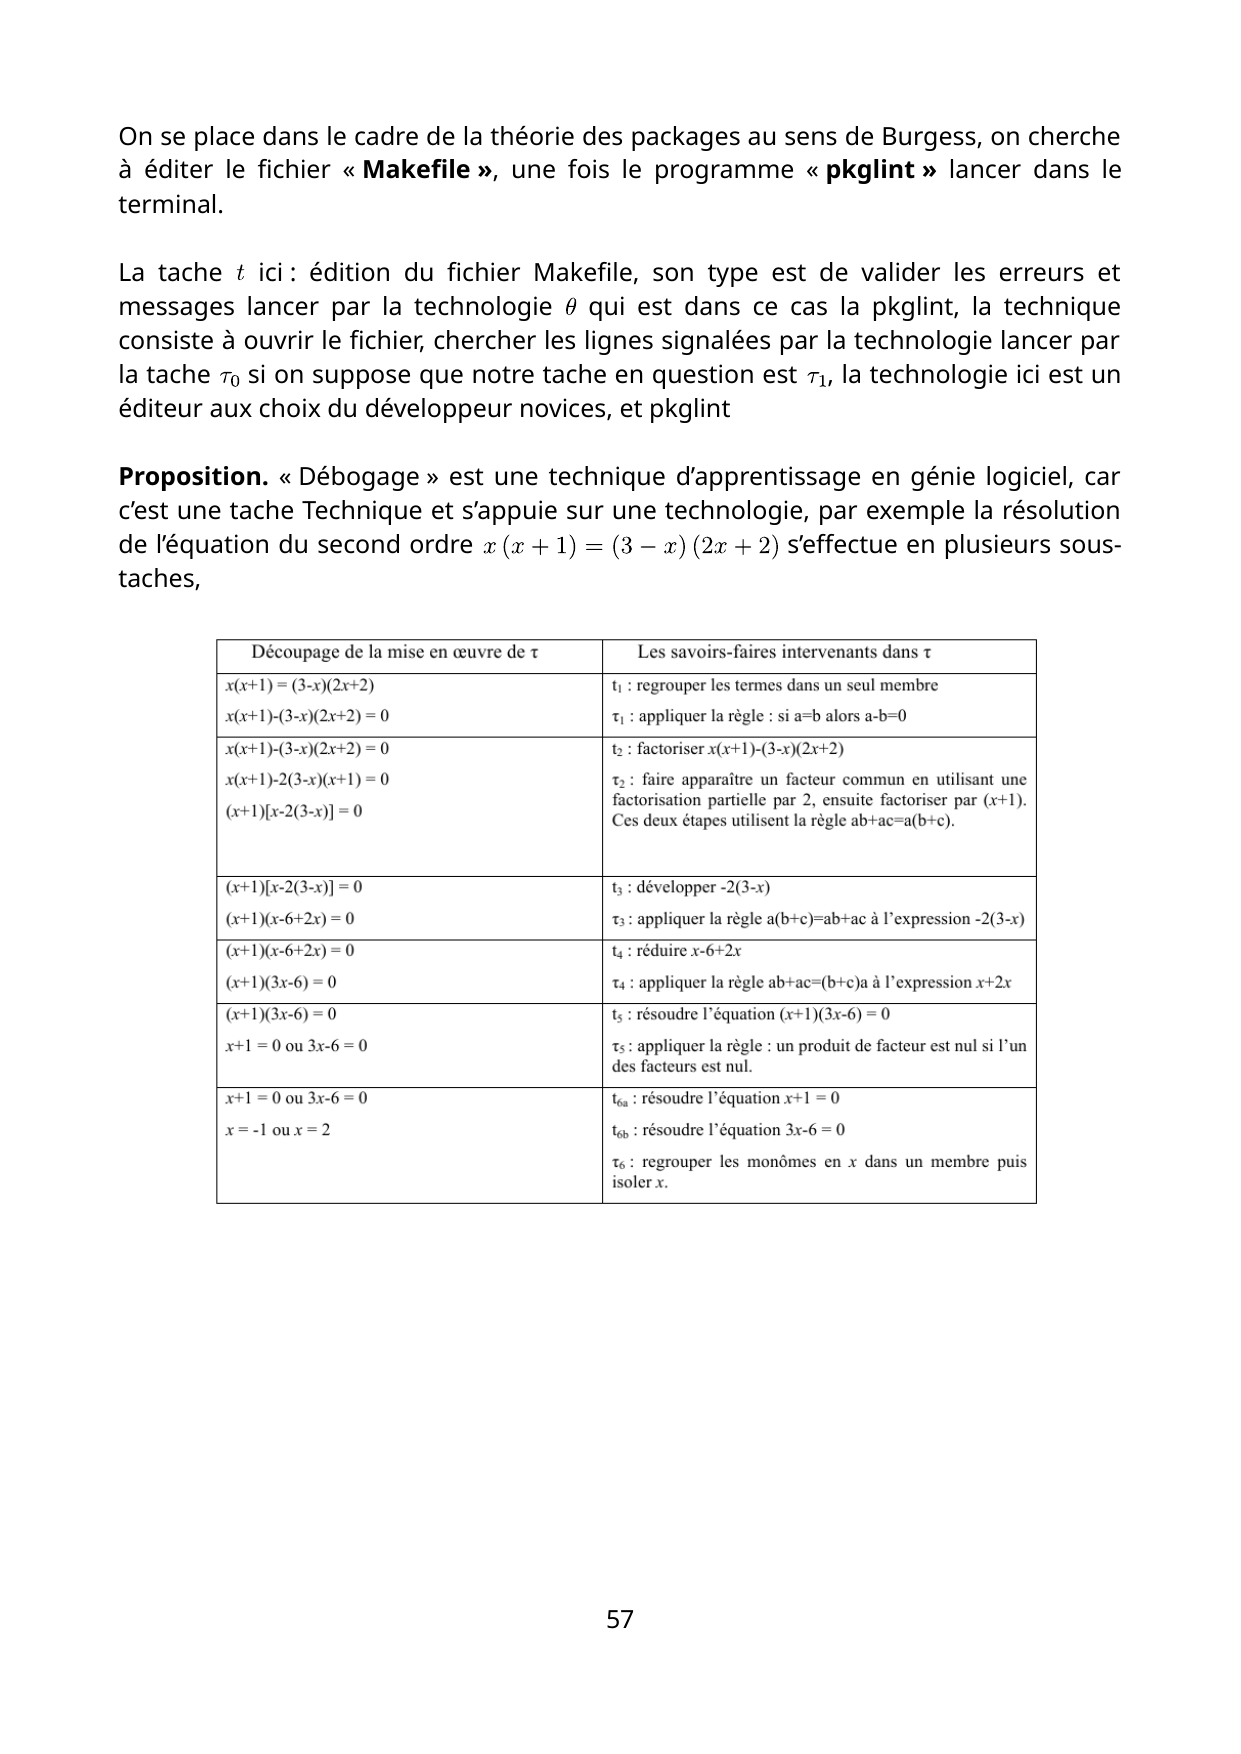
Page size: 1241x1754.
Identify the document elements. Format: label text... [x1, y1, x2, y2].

text Proposition. « Débogage » est une technique d’apprentissage en génie logiciel, car c’est une tache Technique et s’appuie sur une technologie, par exemple la résolution de l’équation du second ordre s’effectue en plusieurs sous-taches, [118, 459, 1122, 595]
picture [201, 629, 1039, 1209]
text La tache ici : édition du fichier Makefile, son type est de valider les erreurs et messages lancer par la technologie qui est dans ce cas la pkglint, la technique consiste à ouvrir le fichier, chercher les lignes signalées par la technologie lancer par la tache si on suppose que notre tache en question est , la technologie ici est un éditeur aux choix du développeur novices, et pkglint [118, 254, 1122, 425]
text On se place dans le cadre de la théorie des packages au sens de Burgess, on cherche à éditer le fichier « Makefile », une fois le programme « pkglint » lancer dans le terminal. [118, 118, 1122, 220]
